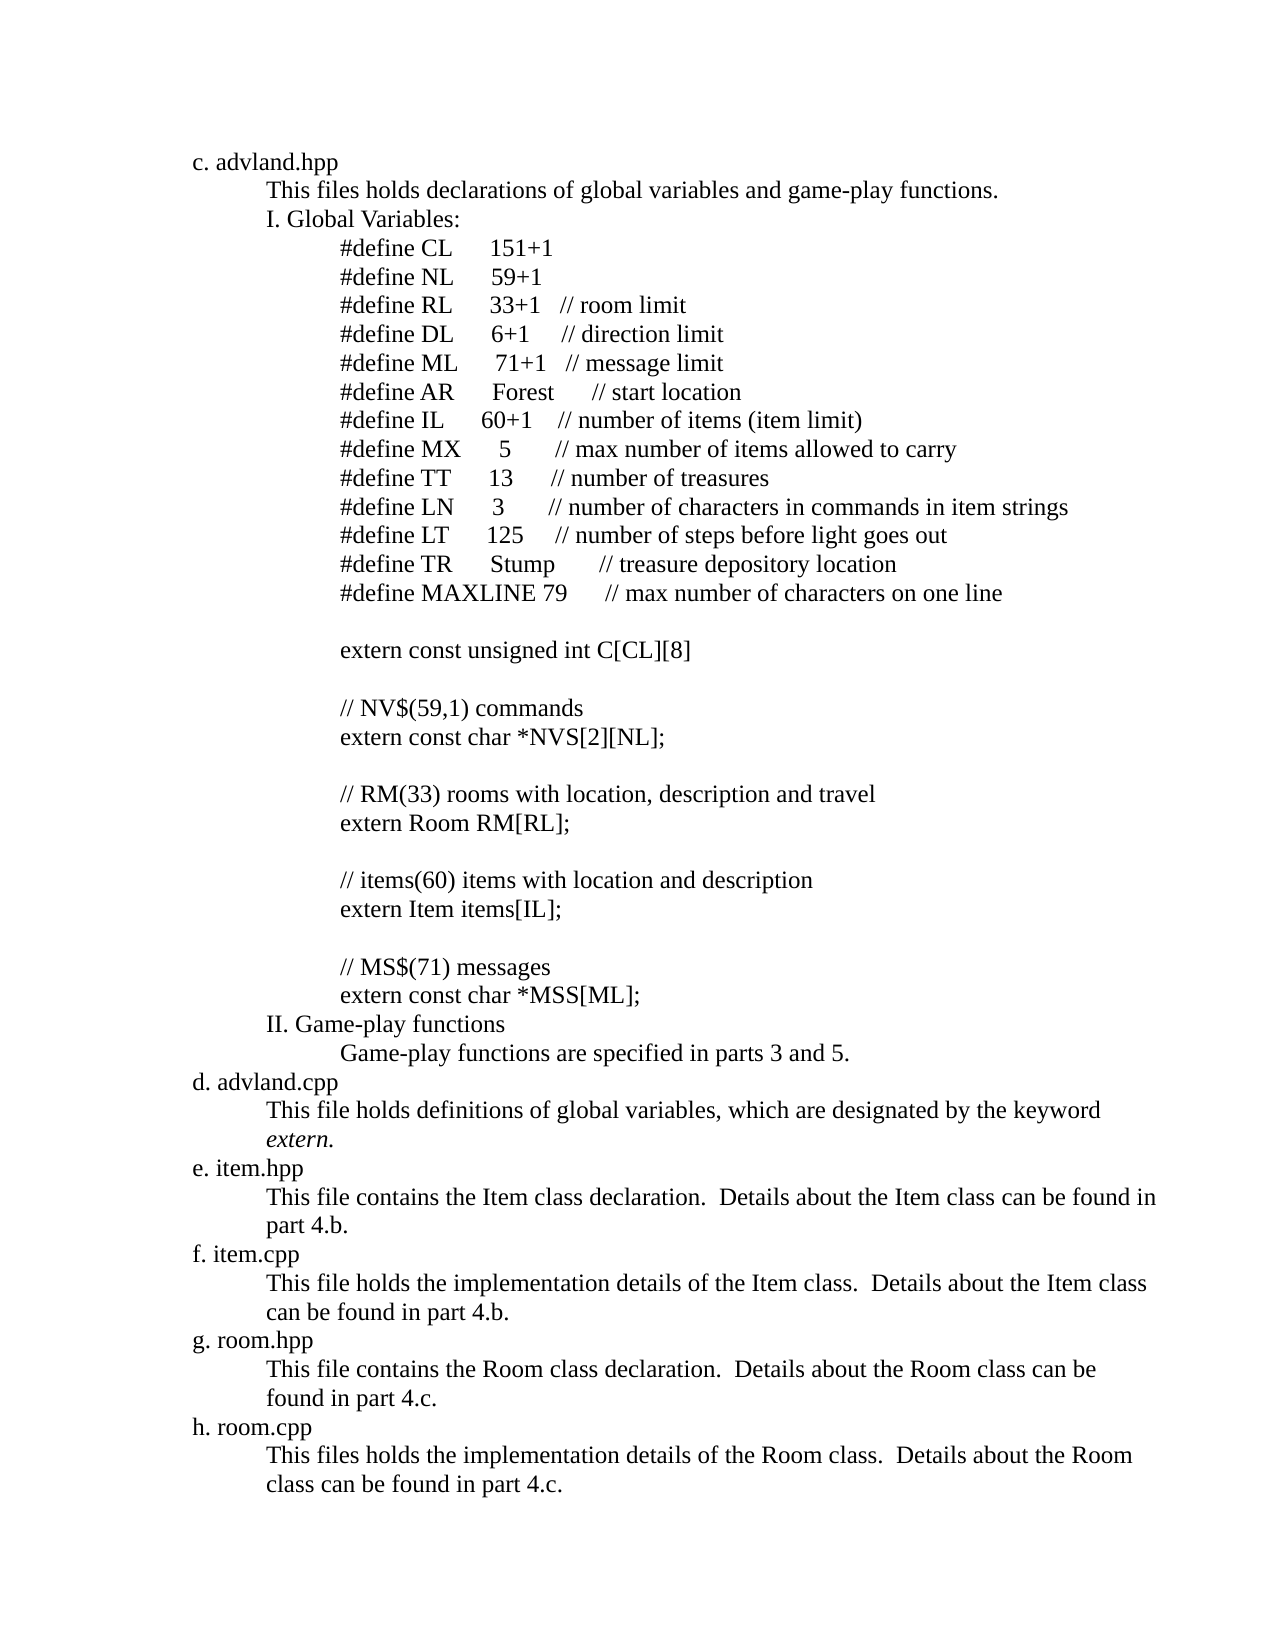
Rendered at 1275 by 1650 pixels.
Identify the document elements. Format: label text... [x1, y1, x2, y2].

text f. item.cpp [118, 1239, 1157, 1268]
text d. advland.cpp [118, 1067, 1157, 1096]
text // items(60) items with location and description [118, 866, 1157, 894]
text extern const char *NVS[2][NL]; [118, 722, 1157, 751]
text e. item.hpp [118, 1153, 1157, 1182]
text // NV$(59,1) commands [118, 693, 1157, 722]
text #define MX 5 // max number of items allowed to carry [118, 434, 1157, 463]
text #define LN 3 // number of characters in commands in item strings [118, 492, 1157, 521]
text // RM(33) rooms with location, description and travel [118, 779, 1157, 808]
text This files holds declarations of global variables and game-play functions. [118, 176, 1157, 204]
text h. room.cpp [118, 1412, 1157, 1441]
text #define MAXLINE 79 // max number of characters on one line [118, 578, 1157, 607]
text #define ML 71+1 // message limit [118, 348, 1157, 377]
text extern const unsigned int C[CL][8] [118, 636, 1157, 664]
text #define NL 59+1 [118, 262, 1157, 291]
text #define TT 13 // number of treasures [118, 463, 1157, 492]
text #define CL 151+1 [118, 233, 1157, 262]
text #define RL 33+1 // room limit [118, 291, 1157, 319]
text extern Room RM[RL]; [118, 808, 1157, 837]
text This files holds the implementation details of the Room class. Details about the Room class can be found in part 4.c. [118, 1441, 1157, 1498]
text This file contains the Item class declaration. Details about the Item class can be found in part 4.b. [118, 1182, 1157, 1239]
text Game-play functions are specified in parts 3 and 5. [118, 1038, 1157, 1067]
text g. room.hpp [118, 1326, 1157, 1354]
text #define AR Forest // start location [118, 377, 1157, 406]
text #define LT 125 // number of steps before light goes out [118, 521, 1157, 549]
text #define DL 6+1 // direction limit [118, 319, 1157, 348]
text This file holds definitions of global variables, which are designated by the keyword extern. [118, 1096, 1157, 1153]
text c. advland.hpp [118, 147, 1157, 176]
text This file holds the implementation details of the Item class. Details about the Item class can be found in part 4.b. [118, 1268, 1157, 1326]
text extern Item items[IL]; [118, 894, 1157, 923]
text extern const char *MSS[ML]; [118, 981, 1157, 1009]
text This file contains the Room class declaration. Details about the Room class can be found in part 4.c. [118, 1354, 1157, 1412]
text #define TR Stump // treasure depository location [118, 549, 1157, 578]
text I. Global Variables: [118, 204, 1157, 233]
text // MS$(71) messages [118, 952, 1157, 981]
text #define IL 60+1 // number of items (item limit) [118, 406, 1157, 434]
text II. Game-play functions [118, 1009, 1157, 1038]
